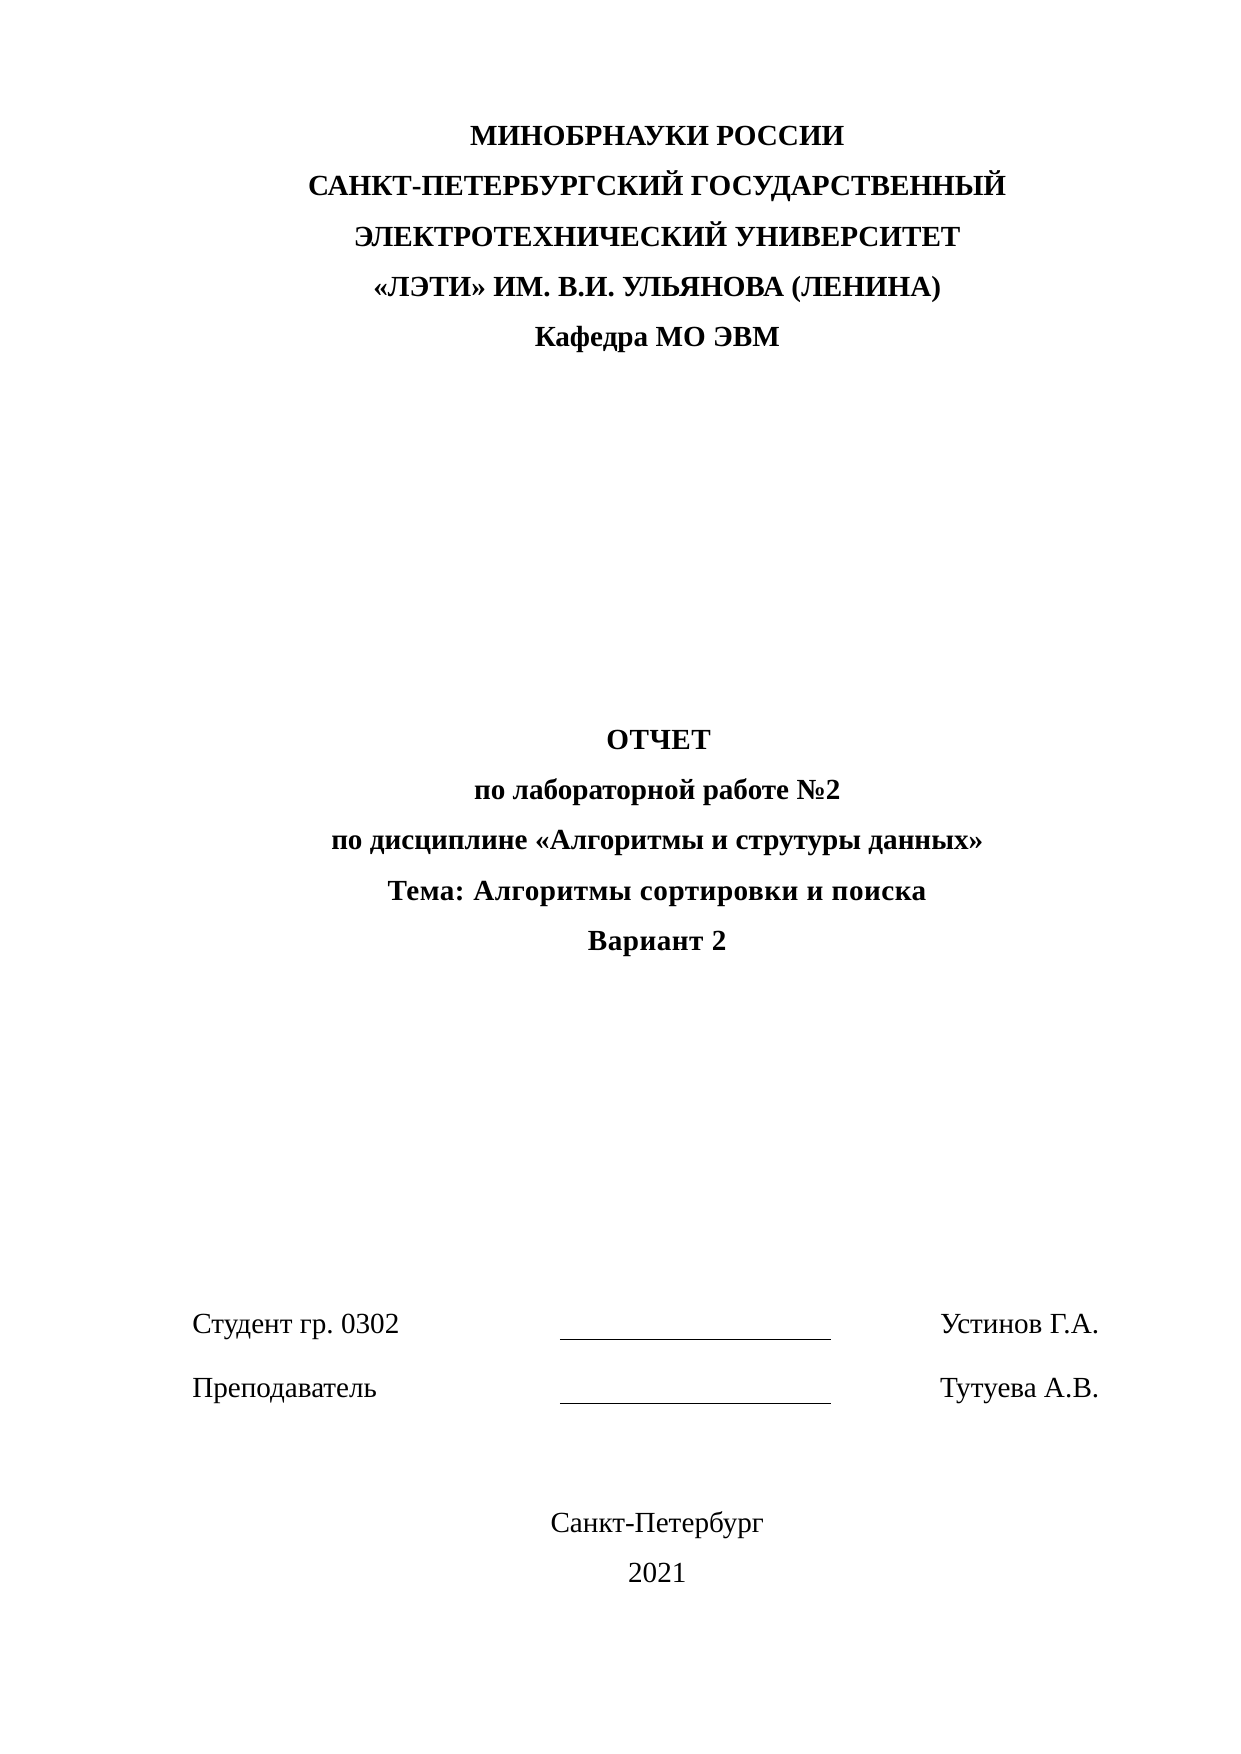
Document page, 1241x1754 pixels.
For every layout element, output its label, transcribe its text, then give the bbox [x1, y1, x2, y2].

text «ЛЭТИ» им. В.И. Ульянова (Ленина) [118, 269, 1122, 303]
text МИНОБРНАУКИ РОССИИ [118, 118, 1122, 152]
text отчет [118, 722, 1122, 755]
text Вариант 2 [118, 923, 1122, 957]
text по дисциплине «Алгоритмы и струтуры данных» [118, 822, 1122, 856]
text Санкт-Петербург [118, 1505, 1122, 1538]
text Санкт-Петербургский государственный [118, 168, 1122, 202]
text Кафедра МО ЭВМ [118, 319, 1122, 353]
text Тема: Алгоритмы сортировки и поиска [118, 873, 1122, 906]
text 2021 [118, 1555, 1122, 1589]
table_header [560, 1275, 831, 1339]
table_header Студент гр. 0302 [107, 1275, 560, 1339]
text электротехнический университет [118, 219, 1122, 252]
table_cell Тутуева А.В. [831, 1339, 1133, 1403]
table_cell [560, 1340, 831, 1403]
table_cell Преподаватель [107, 1339, 560, 1403]
text по лабораторной работе №2 [118, 772, 1122, 806]
table_header Устинов Г.А. [831, 1275, 1133, 1339]
